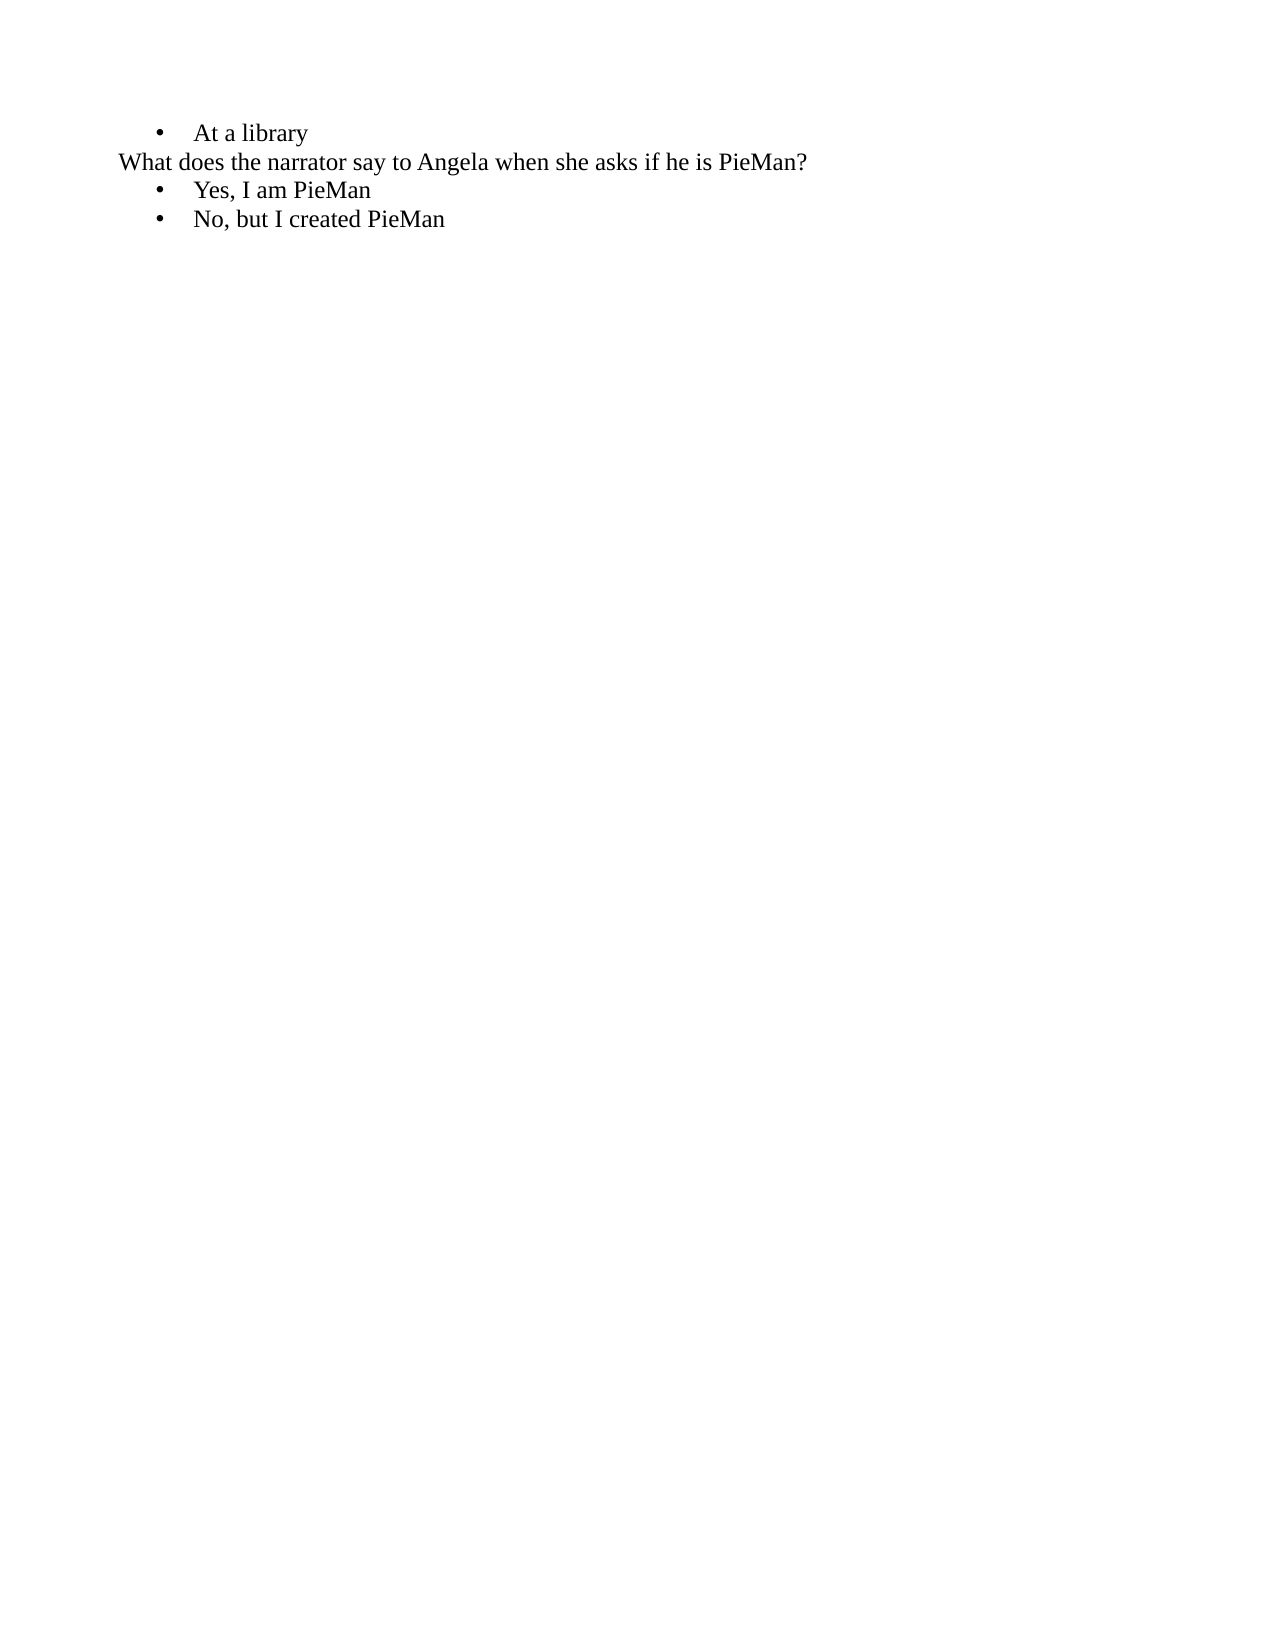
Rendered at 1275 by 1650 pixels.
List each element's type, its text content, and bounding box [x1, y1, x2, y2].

list No, but I created PieMan [156, 204, 1157, 233]
text What does the narrator say to Angela when she asks if he is PieMan? [118, 147, 1157, 176]
list Yes, I am PieMan [156, 176, 1157, 204]
list At a library [156, 118, 1157, 147]
